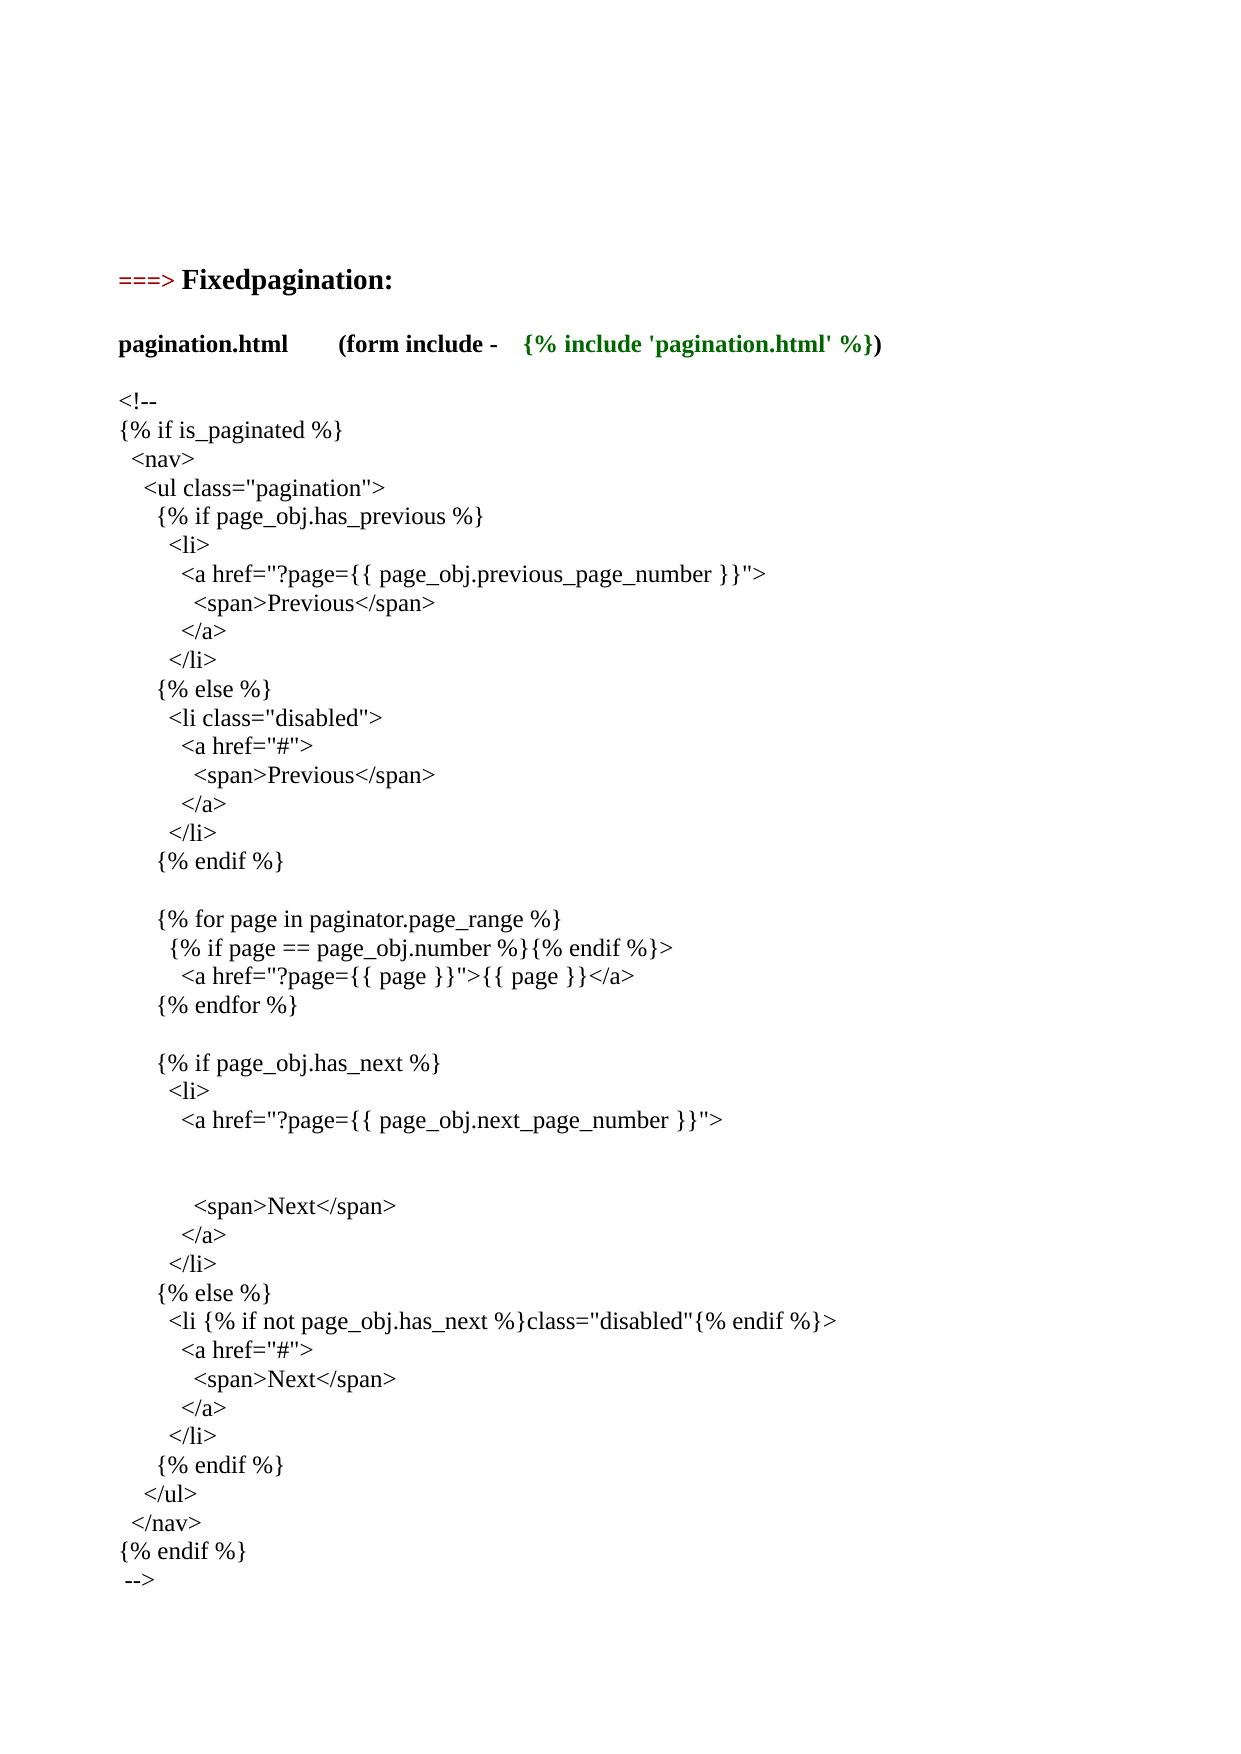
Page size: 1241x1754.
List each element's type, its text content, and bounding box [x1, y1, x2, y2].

text <li class="disabled"> [118, 703, 1122, 731]
text </nav> [118, 1508, 1122, 1536]
text <a href="?page={{ page_obj.previous_page_number }}"> [118, 559, 1122, 588]
text pagination.html (form include - {% include 'pagination.html' %}) [118, 329, 1122, 358]
text {% else %} [118, 1278, 1122, 1306]
text {% else %} [118, 674, 1122, 703]
text {% endfor %} [118, 990, 1122, 1019]
text {% if page_obj.has_next %} [118, 1048, 1122, 1076]
text <span>Next</span> [118, 1191, 1122, 1220]
text <span>Previous</span> [118, 588, 1122, 616]
text </a> [118, 789, 1122, 818]
text {% if page == page_obj.number %}{% endif %}> [118, 933, 1122, 961]
text <nav> [118, 444, 1122, 473]
text </li> [118, 818, 1122, 846]
text </a> [118, 1393, 1122, 1421]
text <a href="?page={{ page }}">{{ page }}</a> [118, 961, 1122, 990]
text {% for page in paginator.page_range %} [118, 904, 1122, 933]
text {% if page_obj.has_previous %} [118, 501, 1122, 530]
text <li> [118, 1076, 1122, 1105]
text <li {% if not page_obj.has_next %}class="disabled"{% endif %}> [118, 1306, 1122, 1335]
text </a> [118, 616, 1122, 645]
text {% endif %} [118, 846, 1122, 875]
text <a href="#"> [118, 1335, 1122, 1364]
text {% if is_paginated %} [118, 415, 1122, 444]
text <span>Previous</span> [118, 760, 1122, 789]
text </li> [118, 1249, 1122, 1278]
text <a href="#"> [118, 731, 1122, 760]
text <span>Next</span> [118, 1364, 1122, 1393]
text ===> Fixedpagination: [118, 262, 1122, 295]
text </ul> [118, 1479, 1122, 1508]
text <li> [118, 530, 1122, 559]
text <ul class="pagination"> [118, 473, 1122, 501]
text </a> [118, 1220, 1122, 1249]
text {% endif %} [118, 1536, 1122, 1565]
text --> [118, 1565, 1122, 1594]
text </li> [118, 645, 1122, 674]
text <!-- [118, 386, 1122, 415]
text </li> [118, 1421, 1122, 1450]
text <a href="?page={{ page_obj.next_page_number }}"> [118, 1105, 1122, 1134]
text {% endif %} [118, 1450, 1122, 1479]
